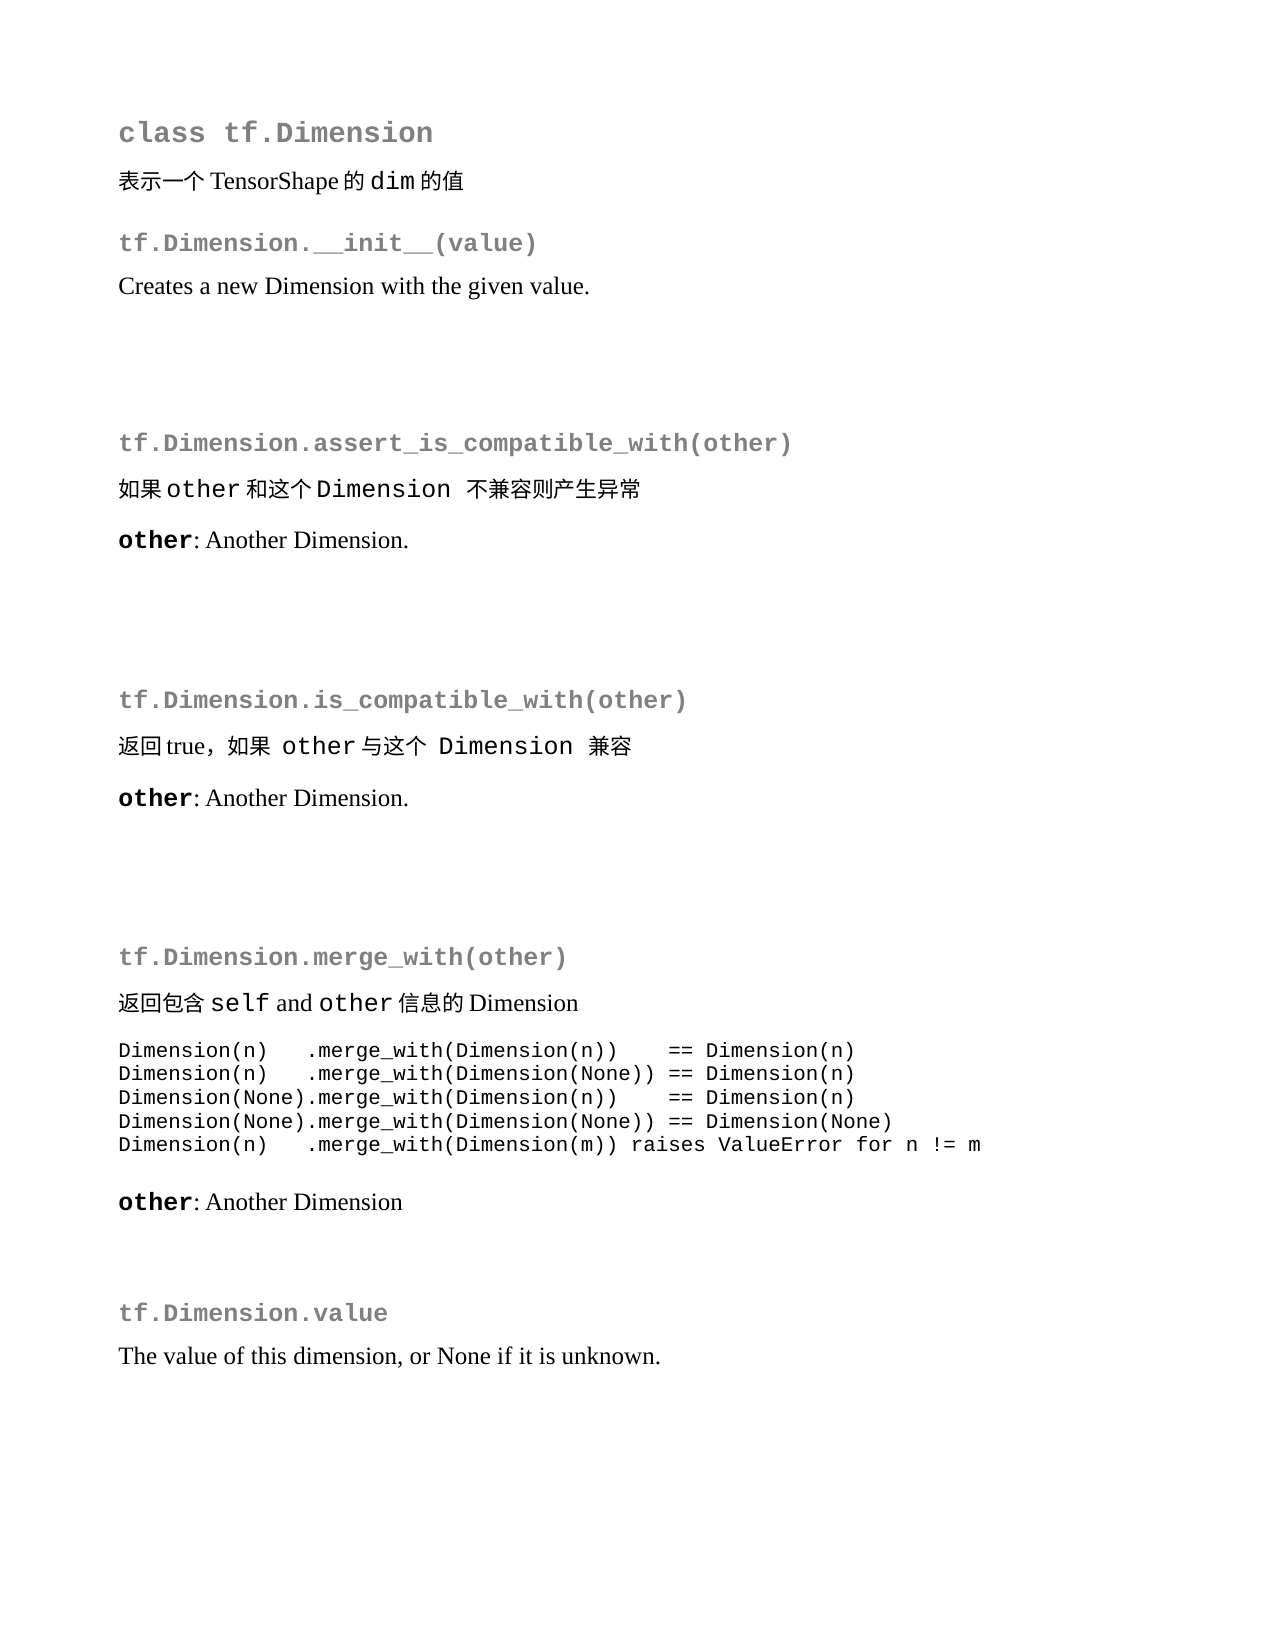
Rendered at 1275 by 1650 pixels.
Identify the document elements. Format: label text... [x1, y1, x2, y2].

subtitle tf.Dimension.merge_with(other) [118, 945, 1157, 973]
text The value of this dimension, or None if it is unknown. [118, 1341, 1157, 1370]
text 返回true，如果 other与这个 Dimension 兼容 [118, 729, 1157, 762]
text 如果other和这个Dimension 不兼容则产生异常 [118, 472, 1157, 504]
subtitle tf.Dimension.is_compatible_with(other) [118, 688, 1157, 716]
text 表示一个TensorShape的dim的值 [118, 164, 1157, 197]
text Dimension(None).merge_with(Dimension(n)) == Dimension(n) [118, 1087, 1157, 1111]
subtitle tf.Dimension.value [118, 1301, 1157, 1329]
subtitle tf.Dimension.__init__(value) [118, 230, 1157, 258]
subtitle tf.Dimension.assert_is_compatible_with(other) [118, 431, 1157, 459]
subtitle class tf.Dimension [118, 118, 1157, 151]
text Dimension(None).merge_with(Dimension(None)) == Dimension(None) [118, 1111, 1157, 1134]
text Creates a new Dimension with the given value. [118, 271, 1157, 300]
text Dimension(n) .merge_with(Dimension(m)) raises ValueError for n != m [118, 1134, 1157, 1158]
text Dimension(n) .merge_with(Dimension(n)) == Dimension(n) [118, 1040, 1157, 1063]
text other: Another Dimension. [118, 783, 1157, 813]
text 返回包含self and other信息的Dimension [118, 986, 1157, 1019]
text Dimension(n) .merge_with(Dimension(None)) == Dimension(n) [118, 1063, 1157, 1087]
text other: Another Dimension. [118, 526, 1157, 556]
text other: Another Dimension [118, 1187, 1157, 1218]
